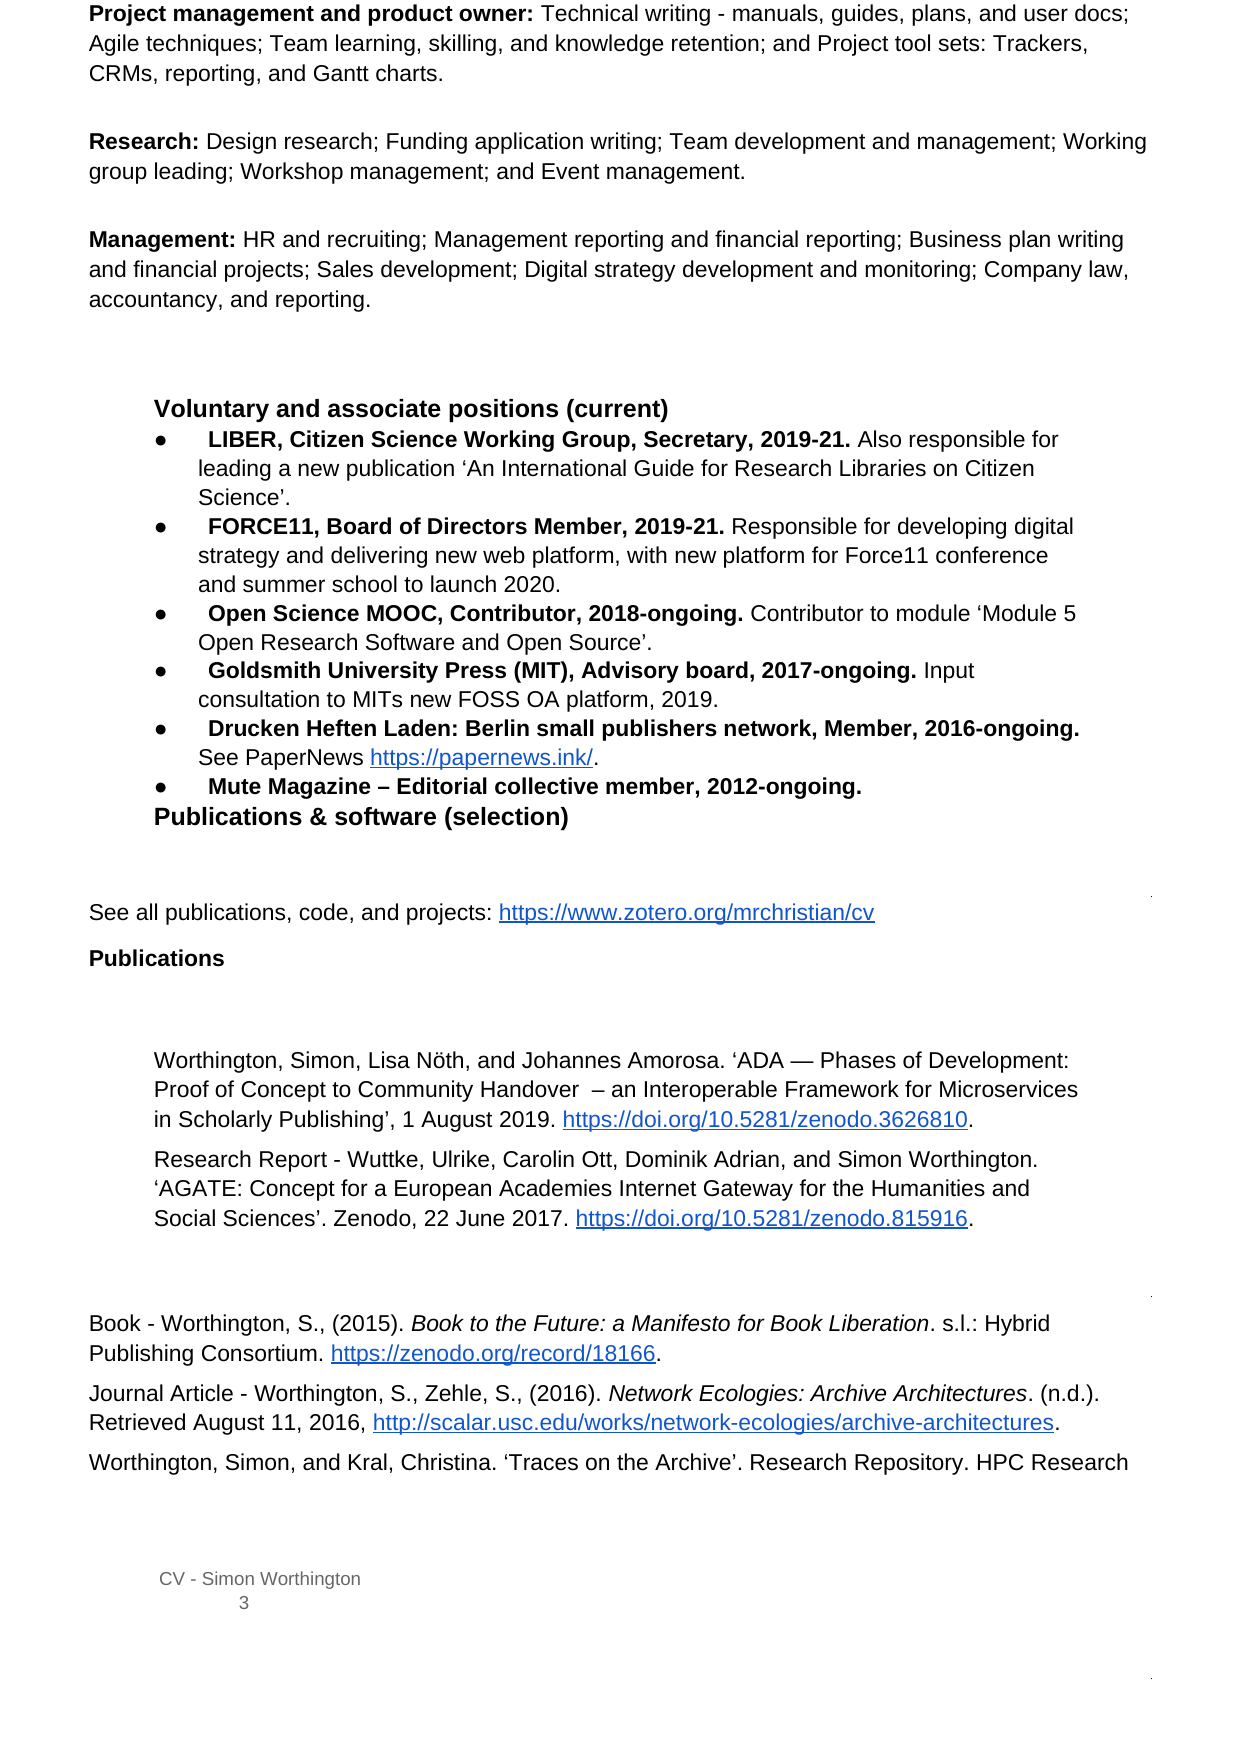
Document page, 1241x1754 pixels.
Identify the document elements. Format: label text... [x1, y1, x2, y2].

subtitle Voluntary and associate positions (current) [90, 330, 1151, 361]
text Worthington, Simon, and Kral, Christina. ‘Traces on the Archive’. Research Repository. HPC Research [88, 1449, 1152, 1475]
text Research Report - Wuttke, Ulrike, Carolin Ott, Dominik Adrian, and Simon Worthington. ‘AGATE: Concept for a European Academies Internet Gateway for the Humanities and Social Sciences’. Zenodo, 22 June 2017. https://doi.org/10.5281/zenodo.815916. [90, 1081, 1151, 1296]
list Drucken Heften Laden: Berlin small publishers network, Member, 2016-ongoing. See PaperNews https://papernews.ink/. [90, 650, 1151, 708]
list Mute Magazine – Editorial collective member, 2012-ongoing. [90, 708, 1151, 737]
text See all publications, code, and projects: https://www.zotero.org/mrchristian/cv [88, 899, 1152, 925]
list Goldsmith University Press (MIT), Advisory board, 2017-ongoing. Input consultation to MITs new FOSS OA platform, 2019. [90, 592, 1151, 650]
list Open Science MOOC, Contributor, 2018-ongoing. Contributor to module ‘Module 5 Open Research Software and Open Source’. [90, 534, 1151, 592]
subtitle Management: HR and recruiting; Management reporting and financial reporting; Business plan writing and financial projects; Sales development; Digital strategy development and monitoring; Company law, accountancy, and reporting. [88, 226, 1152, 313]
text Book - Worthington, S., (2015). Book to the Future: a Manifesto for Book Liberation. s.l.: Hybrid Publishing Consortium. https://zenodo.org/record/18166. [88, 1310, 1152, 1366]
text Worthington, Simon, Lisa Nöth, and Johannes Amorosa. ‘ADA — Phases of Development: Proof of Concept to Community Handover – an Interoperable Framework for Microservices in Scholarly Publishing’, 1 August 2019. https://doi.org/10.5281/zenodo.3626810. [90, 983, 1151, 1081]
subtitle Project management and product owner: Technical writing - manuals, guides, plans, and user docs; Agile techniques; Team learning, skilling, and knowledge retention; and Project tool sets: Trackers, CRMs, reporting, and Gantt charts. [88, 0, 1152, 87]
subtitle Publications [88, 945, 1152, 971]
subtitle Research: Design research; Funding application writing; Team development and management; Working group leading; Workshop management; and Event management. [88, 128, 1152, 185]
text Journal Article - Worthington, S., Zehle, S., (2016). Network Ecologies: Archive Architectures. (n.d.). Retrieved August 11, 2016, http://scalar.usc.edu/works/network-ecologies/archive-architectures. [88, 1379, 1152, 1435]
list FORCE11, Board of Directors Member, 2019-21. Responsible for developing digital strategy and delivering new web platform, with new platform for Force11 conference and summer school to launch 2020. [90, 448, 1151, 534]
list LIBER, Citizen Science Working Group, Secretary, 2019-21. Also responsible for leading a new publication ‘An International Guide for Research Libraries on Citizen Science’. [90, 361, 1151, 448]
subtitle Publications & software (selection) [90, 737, 1151, 896]
